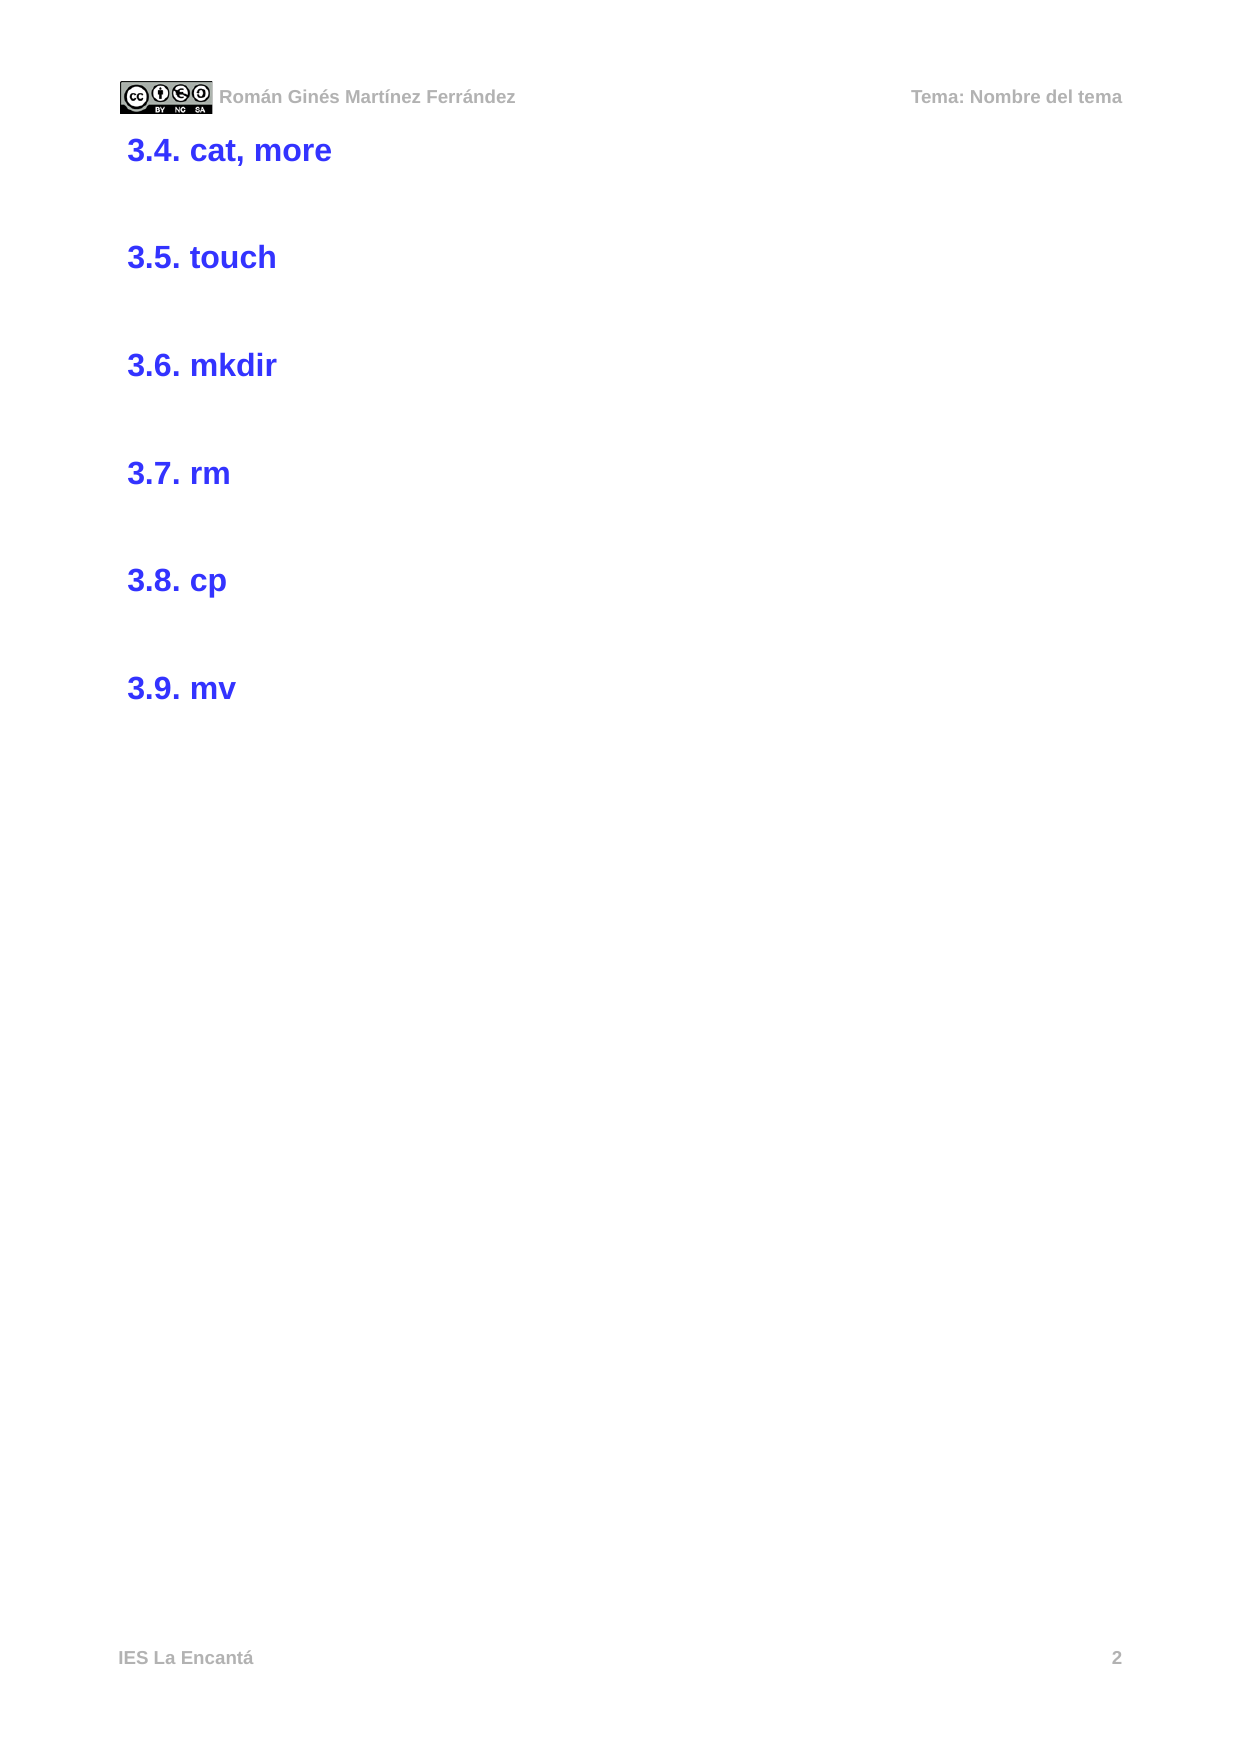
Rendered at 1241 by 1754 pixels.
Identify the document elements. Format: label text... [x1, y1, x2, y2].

subtitle mkdir [118, 346, 1122, 383]
subtitle cat, more [118, 131, 1122, 168]
subtitle touch [118, 238, 1122, 275]
subtitle mv [118, 669, 1122, 706]
subtitle cp [118, 562, 1122, 598]
subtitle rm [118, 454, 1122, 491]
picture [120, 81, 213, 114]
